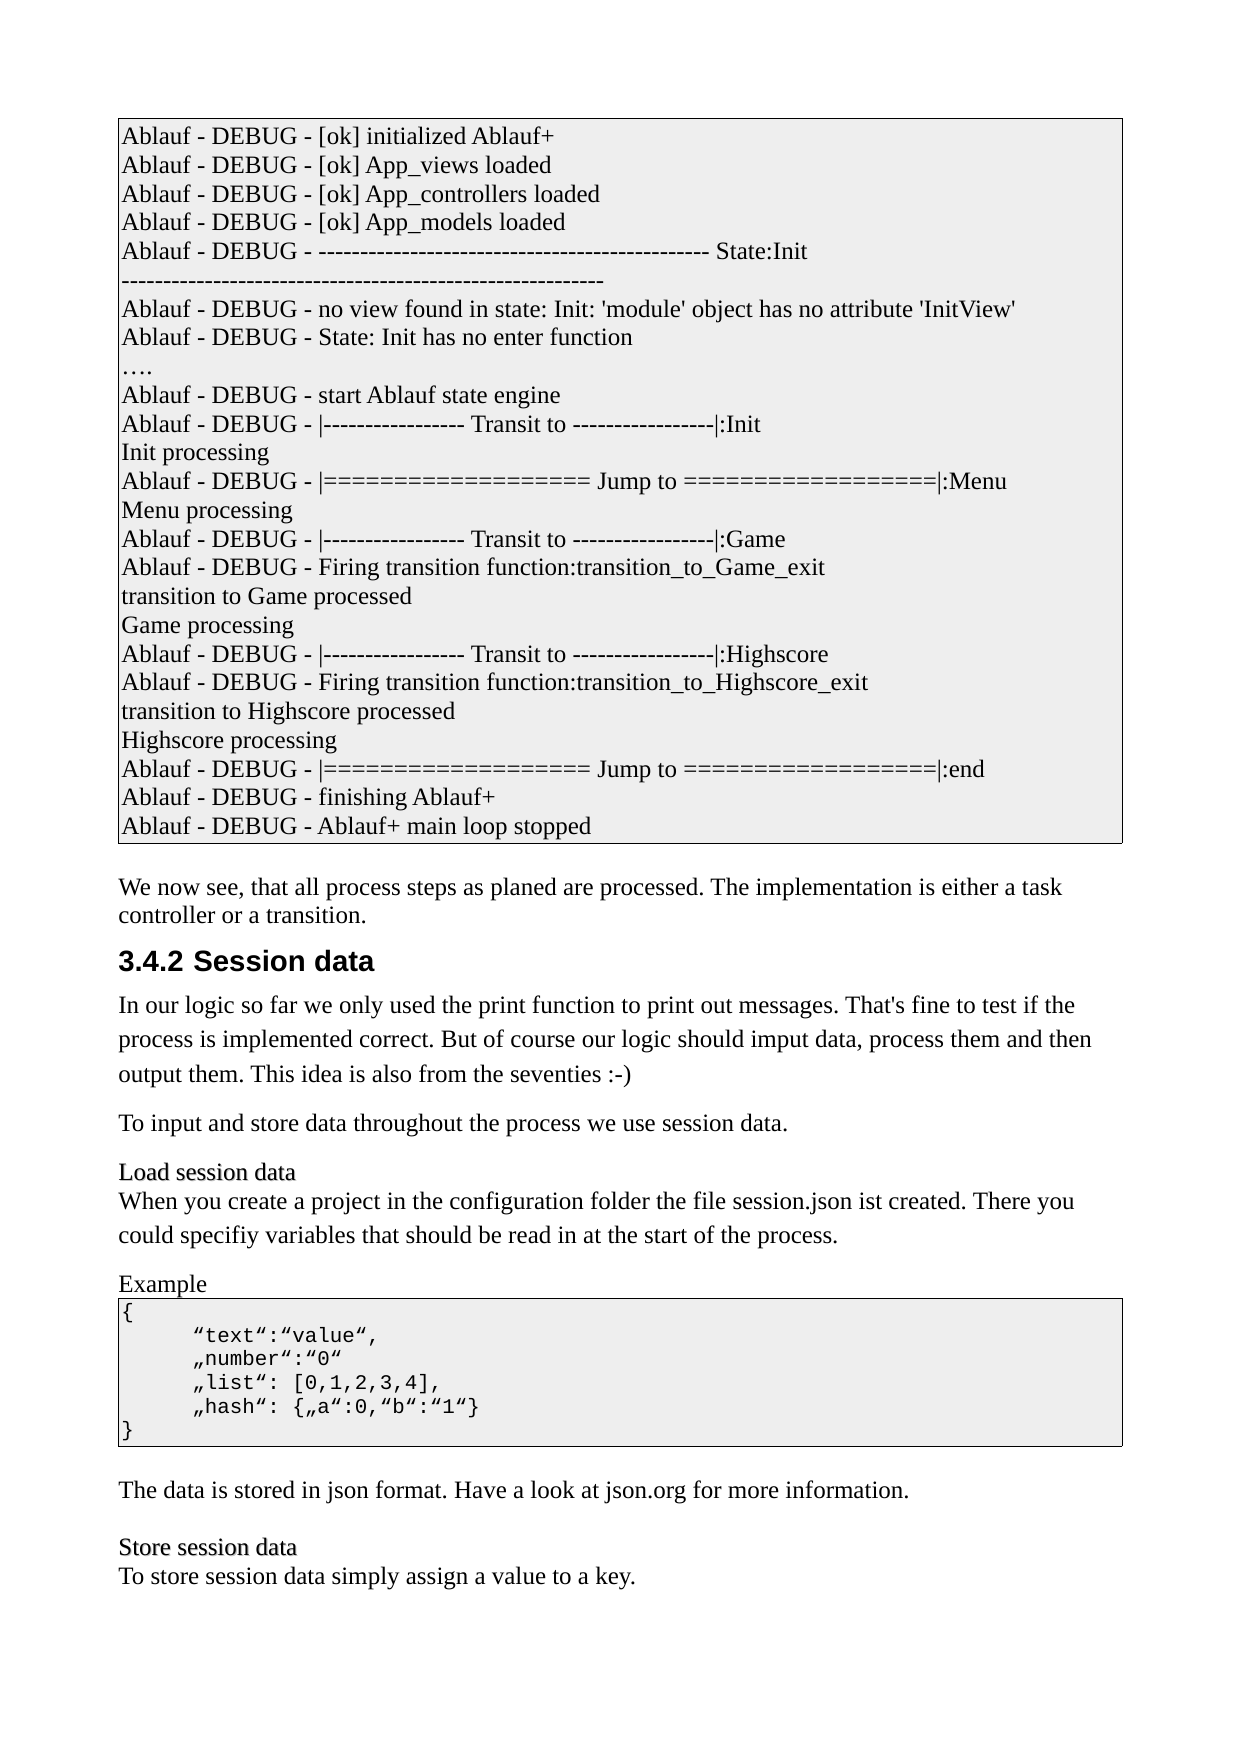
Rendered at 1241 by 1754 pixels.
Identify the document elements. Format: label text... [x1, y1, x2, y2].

text Ablauf - DEBUG - ----------------------------------------------- State:Init ---------------------------------------------------------- [119, 233, 1122, 291]
text Init processing [119, 434, 1122, 463]
text “text“:“value“, [119, 1322, 1122, 1345]
text To store session data simply assign a value to a key. [118, 1561, 1122, 1590]
text Ablauf - DEBUG - |=================== Jump to ==================|:end [119, 751, 1122, 779]
text transition to Game processed [119, 578, 1122, 607]
text } [119, 1416, 1122, 1446]
text Ablauf - DEBUG - start Ablauf state engine [119, 377, 1122, 406]
text Ablauf - DEBUG - finishing Ablauf+ [119, 779, 1122, 808]
text To input and store data throughout the process we use session data. [118, 1108, 1122, 1137]
text …. [119, 348, 1122, 377]
text Ablauf - DEBUG - State: Init has no enter function [119, 319, 1122, 348]
text Ablauf - DEBUG - no view found in state: Init: 'module' object has no attribute 'InitView' [119, 291, 1122, 319]
text „number“:“0“ [119, 1345, 1122, 1369]
text Ablauf - DEBUG - [ok] App_views loaded [119, 147, 1122, 176]
text Ablauf - DEBUG - |----------------- Transit to -----------------|:Init [119, 406, 1122, 434]
text Ablauf - DEBUG - [ok] App_models loaded [119, 204, 1122, 233]
text Example [118, 1269, 1122, 1298]
text Ablauf - DEBUG - |=================== Jump to ==================|:Menu [119, 463, 1122, 492]
text transition to Highscore processed [119, 693, 1122, 722]
text Ablauf - DEBUG - [ok] App_controllers loaded [119, 176, 1122, 204]
text Ablauf - DEBUG - |----------------- Transit to -----------------|:Game [119, 521, 1122, 549]
text Ablauf - DEBUG - [ok] initialized Ablauf+ [119, 119, 1122, 147]
text Ablauf - DEBUG - Firing transition function:transition_to_Highscore_exit [119, 664, 1122, 693]
text Ablauf - DEBUG - Firing transition function:transition_to_Game_exit [119, 549, 1122, 578]
text „hash“: {„a“:0,“b“:“1“} [119, 1393, 1122, 1416]
text Menu processing [119, 492, 1122, 521]
text In our logic so far we only used the print function to print out messages. That's fine to test if the process is implemented correct. But of course our logic should imput data, process them and then output them. This idea is also from the seventies :-) [118, 990, 1122, 1088]
text When you create a project in the configuration folder the file session.json ist created. There you could specifiy variables that should be read in at the start of the process. [118, 1186, 1122, 1249]
text Ablauf - DEBUG - |----------------- Transit to -----------------|:Highscore [119, 636, 1122, 664]
text { [119, 1299, 1122, 1322]
text Game processing [119, 607, 1122, 636]
text Ablauf - DEBUG - Ablauf+ main loop stopped [119, 808, 1122, 843]
text „list“: [0,1,2,3,4], [119, 1369, 1122, 1393]
text We now see, that all process steps as planed are processed. The implementation is either a task controller or a transition. [118, 872, 1122, 929]
text Load session data [118, 1157, 1122, 1186]
subtitle Session data [118, 944, 1122, 977]
text Store session data [118, 1532, 1122, 1561]
text Highscore processing [119, 722, 1122, 751]
text The data is stored in json format. Have a look at json.org for more information. [118, 1475, 1122, 1503]
